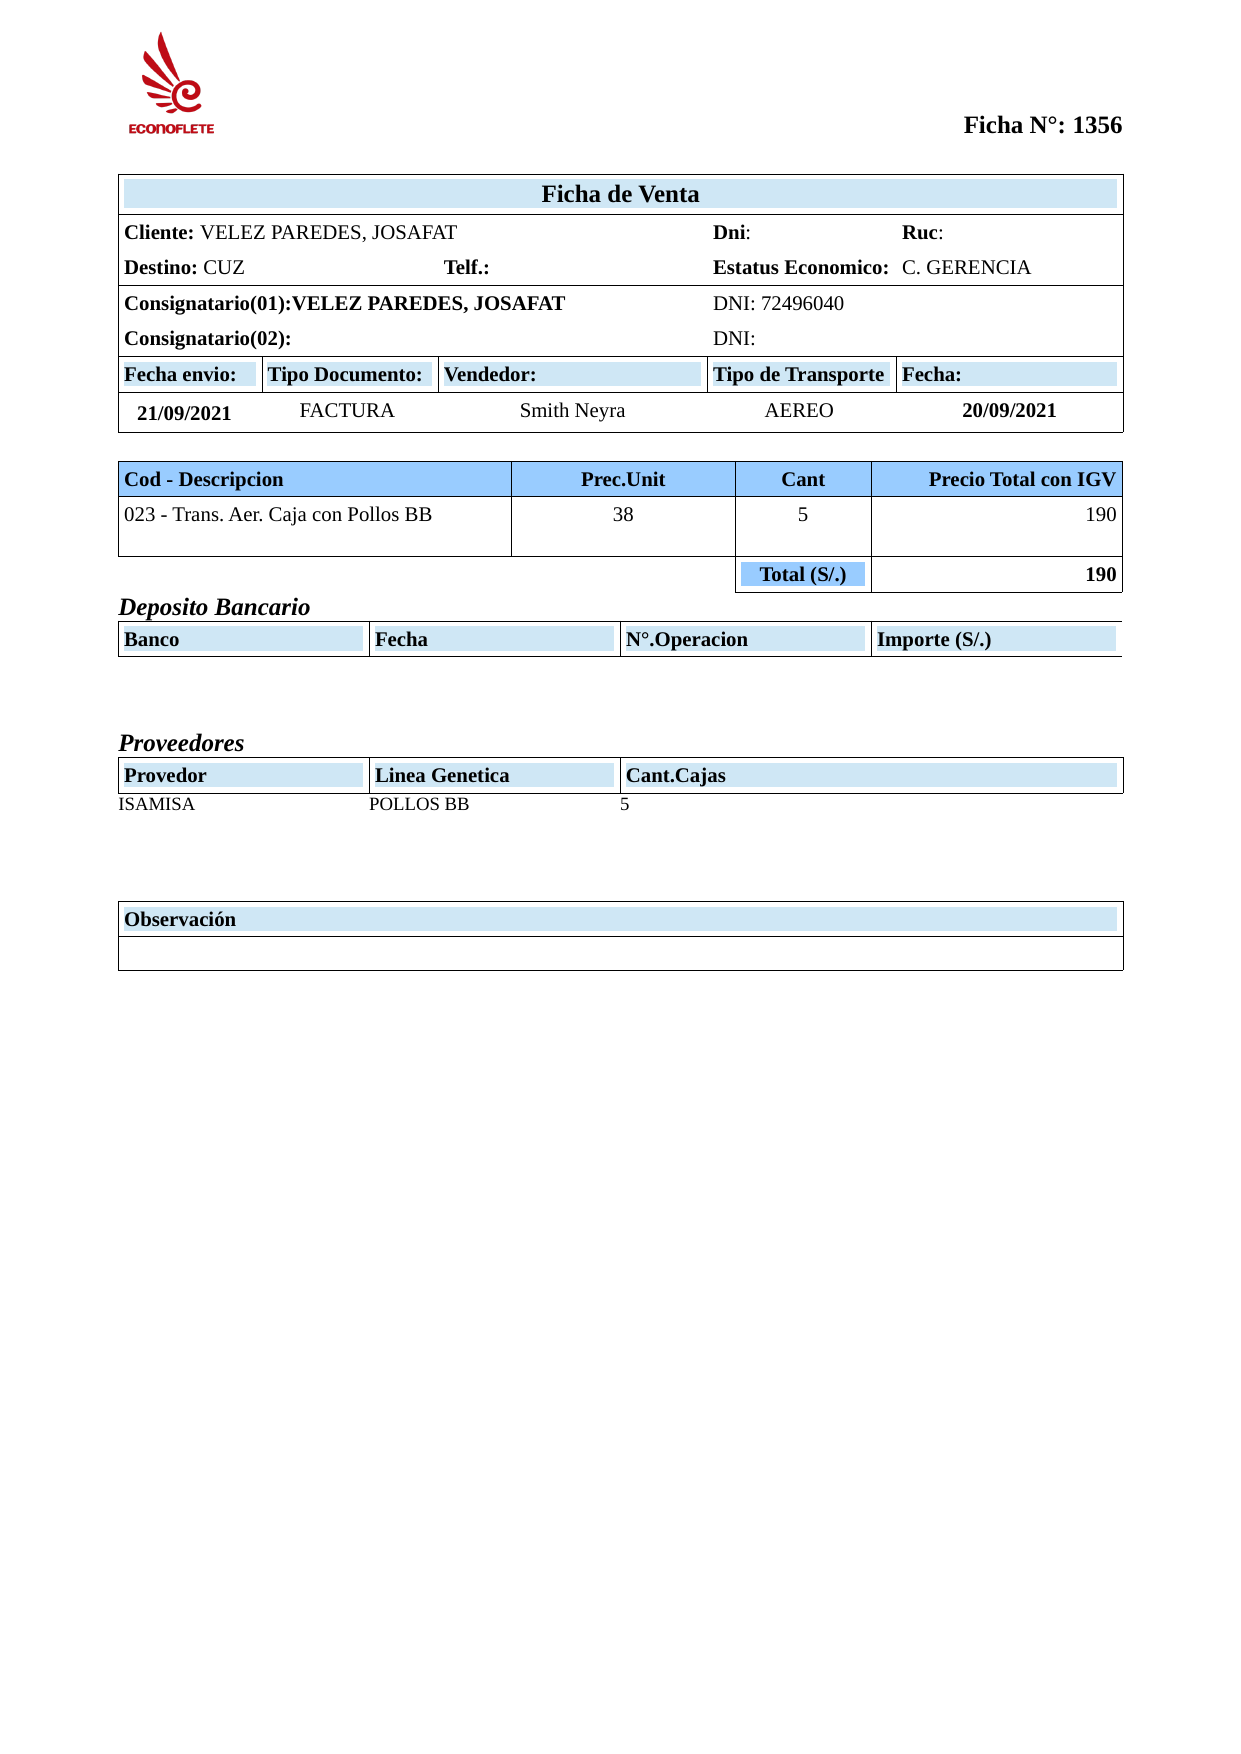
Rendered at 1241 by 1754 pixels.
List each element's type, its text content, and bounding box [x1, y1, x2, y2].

table_cell AEREO [707, 393, 896, 432]
table_cell [369, 858, 620, 879]
table_cell Dni: [707, 215, 896, 249]
table_cell DNI: 72496040 [707, 286, 1123, 321]
table_cell Consignatario(01):VELEZ PAREDES, JOSAFAT [119, 286, 707, 321]
table_header Cant [736, 462, 871, 496]
table_header Linea Genetica [370, 758, 620, 793]
table_cell [620, 680, 871, 704]
text Proveedores [118, 728, 1122, 757]
table_cell [119, 937, 1123, 969]
table_cell Consignatario(02): [119, 321, 707, 356]
table_header Importe (S/.) [872, 622, 1122, 656]
table_header Prec.Unit [512, 462, 735, 496]
table_cell C. GERENCIA [896, 249, 1123, 285]
table_cell POLLOS BB [369, 794, 620, 814]
table_cell [369, 657, 620, 680]
table_cell [369, 836, 620, 858]
table_cell FACTURA [262, 393, 438, 432]
table_header N°.Operacion [621, 622, 871, 656]
table_cell [871, 657, 1122, 680]
table_header Observación [119, 902, 1123, 936]
table_cell [369, 879, 620, 901]
table_cell 5 [620, 794, 1123, 814]
table_cell Destino: CUZ [119, 249, 438, 285]
table_cell Tipo Documento: [263, 357, 438, 392]
picture [118, 31, 225, 134]
table_cell Fecha envio: [119, 357, 262, 392]
table_cell [620, 879, 1123, 901]
table_cell [118, 657, 369, 680]
text Deposito Bancario [118, 592, 1122, 621]
table_cell 190 [872, 497, 1122, 556]
table_header Cant.Cajas [621, 758, 1123, 793]
table_cell Fecha: [897, 357, 1123, 392]
table_cell [620, 858, 1123, 879]
table_cell 20/09/2021 [896, 393, 1123, 432]
table_cell DNI: [707, 321, 1123, 356]
table_cell Telf.: [438, 249, 707, 285]
table_cell 023 - Trans. Aer. Caja con Pollos BB [119, 497, 511, 556]
table_cell [871, 705, 1122, 728]
table_header Cod - Descripcion [119, 462, 511, 496]
table_cell ISAMISA [118, 794, 369, 814]
table_cell 5 [736, 497, 871, 556]
table_cell [118, 858, 369, 879]
table_cell [620, 657, 871, 680]
table_cell [118, 879, 369, 901]
table_cell [369, 815, 620, 836]
table_cell Tipo de Transporte [708, 357, 896, 392]
table_cell [369, 680, 620, 704]
table_cell [369, 705, 620, 728]
table_cell Smith Neyra [438, 393, 707, 432]
table_header Precio Total con IGV [872, 462, 1122, 496]
table_cell 21/09/2021 [119, 393, 262, 432]
table_cell [118, 836, 369, 858]
table_cell [118, 705, 369, 728]
table_header Banco [119, 622, 369, 656]
table_cell [620, 705, 871, 728]
table_header Provedor [119, 758, 369, 793]
table_cell Vendedor: [439, 357, 707, 392]
table_cell [620, 815, 1123, 836]
table_cell Total (S/.) [736, 557, 871, 592]
table_header Fecha [370, 622, 620, 656]
table_cell [118, 557, 511, 592]
table_cell [118, 815, 369, 836]
table_cell Cliente: VELEZ PAREDES, JOSAFAT [119, 215, 707, 249]
table_cell [118, 680, 369, 704]
table_cell [871, 680, 1122, 704]
table_cell 190 [872, 557, 1122, 592]
table_cell [620, 836, 1123, 858]
table_cell [511, 557, 735, 592]
table_cell 38 [512, 497, 735, 556]
table_header Ficha de Venta [119, 175, 1123, 214]
table_cell Estatus Economico: [707, 249, 896, 285]
table_cell Ruc: [896, 215, 1123, 249]
